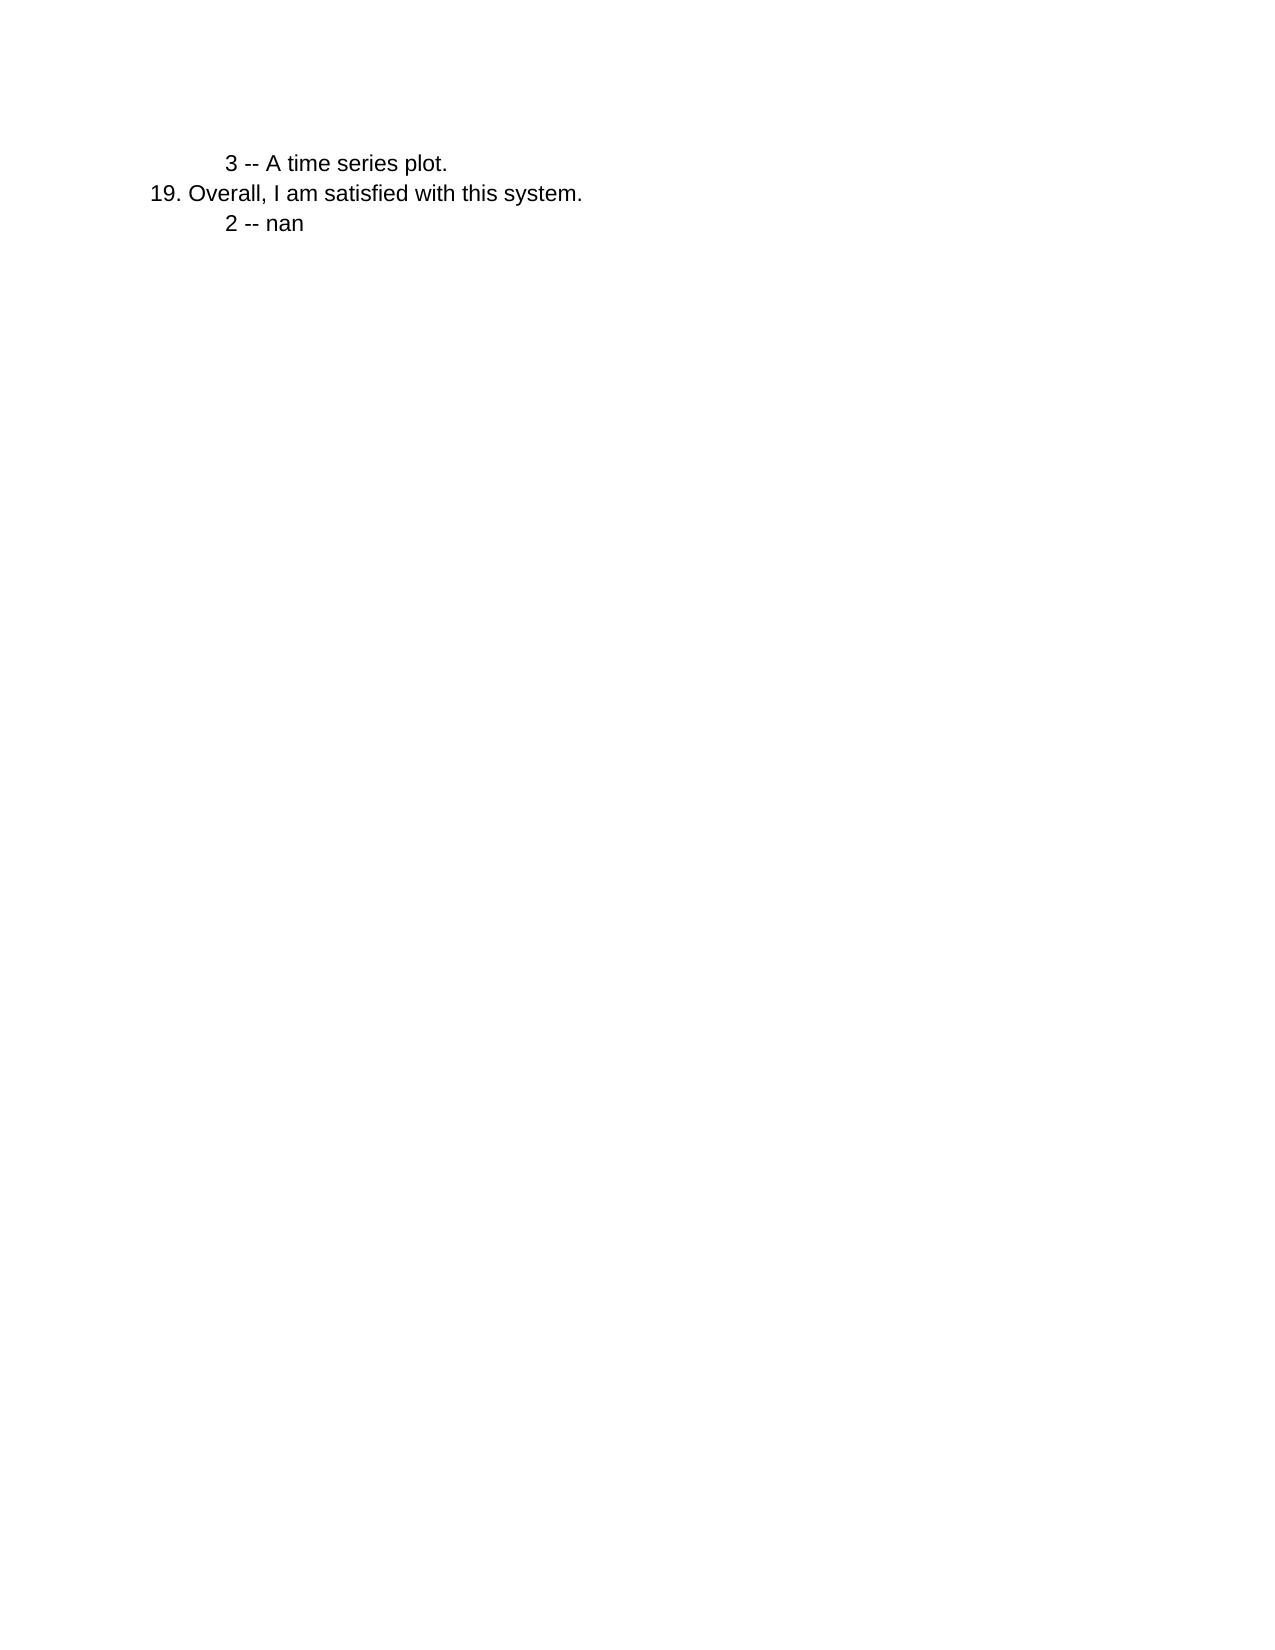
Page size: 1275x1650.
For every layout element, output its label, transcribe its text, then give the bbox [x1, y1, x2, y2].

text 3 -- A time series plot. [150, 150, 1125, 176]
text 2 -- nan [150, 210, 1125, 237]
text 19. Overall, I am satisfied with this system. [150, 180, 1125, 207]
